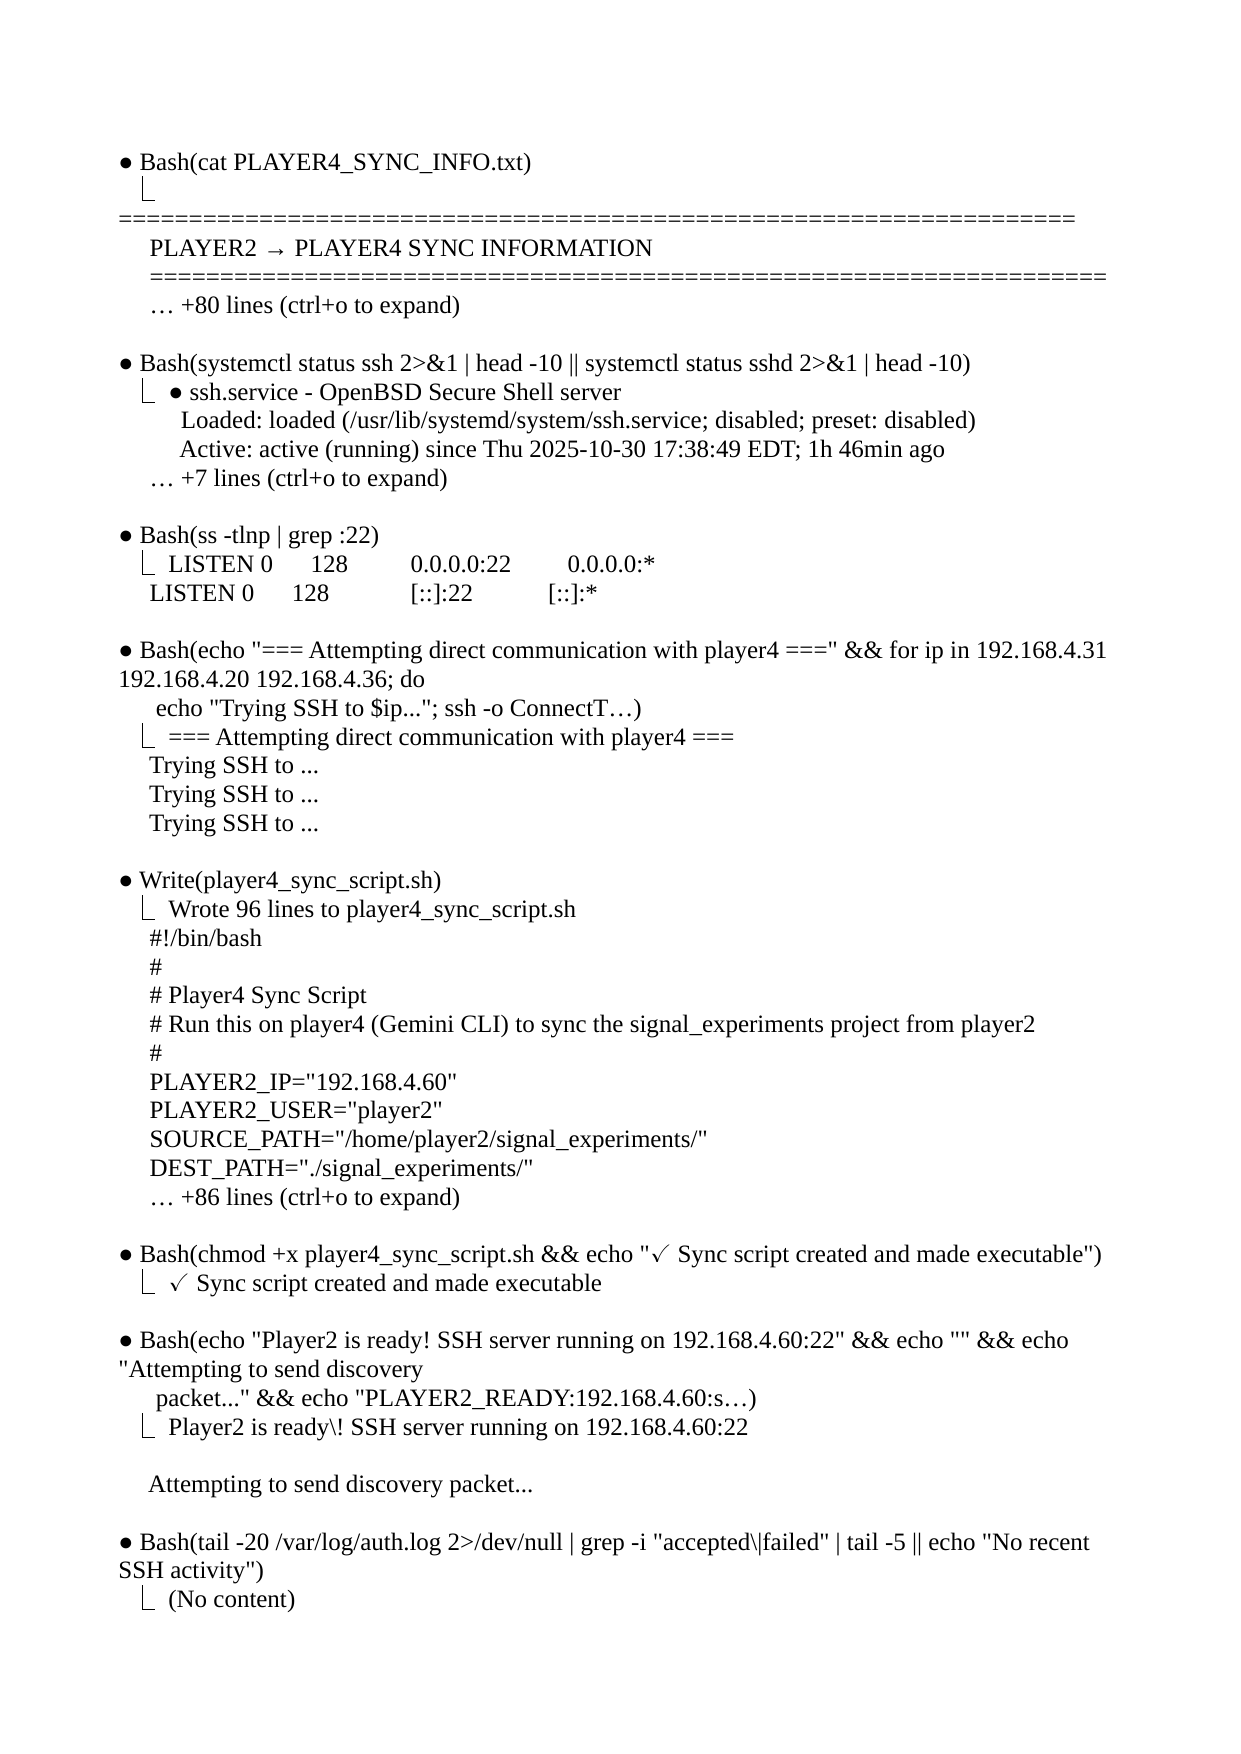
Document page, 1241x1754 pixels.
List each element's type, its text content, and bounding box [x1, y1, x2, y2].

text Trying SSH to ... [118, 779, 1122, 808]
text Attempting to send discovery packet... [118, 1469, 1122, 1498]
text echo "Trying SSH to $ip..."; ssh -o ConnectT…) [118, 693, 1122, 722]
text ● Bash(tail -20 /var/log/auth.log 2>/dev/null | grep -i "accepted\|failed" | tail -5 || echo "No recent SSH activity") [118, 1527, 1122, 1584]
text ● Bash(cat PLAYER4_SYNC_INFO.txt) [118, 147, 1122, 176]
text ⎿ (No content) [118, 1584, 1122, 1613]
text packet..." && echo "PLAYER2_READY:192.168.4.60:s…) [118, 1383, 1122, 1412]
text … +7 lines (ctrl+o to expand) [118, 463, 1122, 492]
text PLAYER2_IP="192.168.4.60" [118, 1067, 1122, 1096]
text Loaded: loaded (/usr/lib/systemd/system/ssh.service; disabled; preset: disabled) [118, 406, 1122, 434]
text ⎿ ==================================================================== [118, 176, 1122, 233]
text ● Bash(ss -tlnp | grep :22) [118, 521, 1122, 549]
text ⎿ ✓ Sync script created and made executable [118, 1268, 1122, 1297]
text ● Bash(systemctl status ssh 2>&1 | head -10 || systemctl status sshd 2>&1 | head -10) [118, 348, 1122, 377]
text # [118, 1038, 1122, 1067]
text ⎿ Wrote 96 lines to player4_sync_script.sh [118, 894, 1122, 923]
text # Player4 Sync Script [118, 981, 1122, 1009]
text ⎿ LISTEN 0 128 0.0.0.0:22 0.0.0.0:* [118, 549, 1122, 578]
text Trying SSH to ... [118, 751, 1122, 779]
text ⎿ Player2 is ready\! SSH server running on 192.168.4.60:22 [118, 1412, 1122, 1441]
text ● Write(player4_sync_script.sh) [118, 866, 1122, 894]
text ⎿ === Attempting direct communication with player4 === [118, 722, 1122, 751]
text ==================================================================== [118, 262, 1122, 291]
text # Run this on player4 (Gemini CLI) to sync the signal_experiments project from player2 [118, 1009, 1122, 1038]
text #!/bin/bash [118, 923, 1122, 952]
text SOURCE_PATH="/home/player2/signal_experiments/" [118, 1124, 1122, 1153]
text Trying SSH to ... [118, 808, 1122, 837]
text PLAYER2_USER="player2" [118, 1096, 1122, 1124]
text Active: active (running) since Thu 2025-10-30 17:38:49 EDT; 1h 46min ago [118, 434, 1122, 463]
text LISTEN 0 128 [::]:22 [::]:* [118, 578, 1122, 607]
text PLAYER2 → PLAYER4 SYNC INFORMATION [118, 233, 1122, 262]
text # [118, 952, 1122, 981]
text … +80 lines (ctrl+o to expand) [118, 291, 1122, 319]
text ● Bash(echo "=== Attempting direct communication with player4 ===" && for ip in 192.168.4.31 192.168.4.20 192.168.4.36; do [118, 636, 1122, 693]
text … +86 lines (ctrl+o to expand) [118, 1182, 1122, 1211]
text ⎿ ● ssh.service - OpenBSD Secure Shell server [118, 377, 1122, 406]
text ● Bash(echo "Player2 is ready! SSH server running on 192.168.4.60:22" && echo "" && echo "Attempting to send discovery [118, 1326, 1122, 1383]
text DEST_PATH="./signal_experiments/" [118, 1153, 1122, 1182]
text ● Bash(chmod +x player4_sync_script.sh && echo "✓ Sync script created and made executable") [118, 1239, 1122, 1268]
